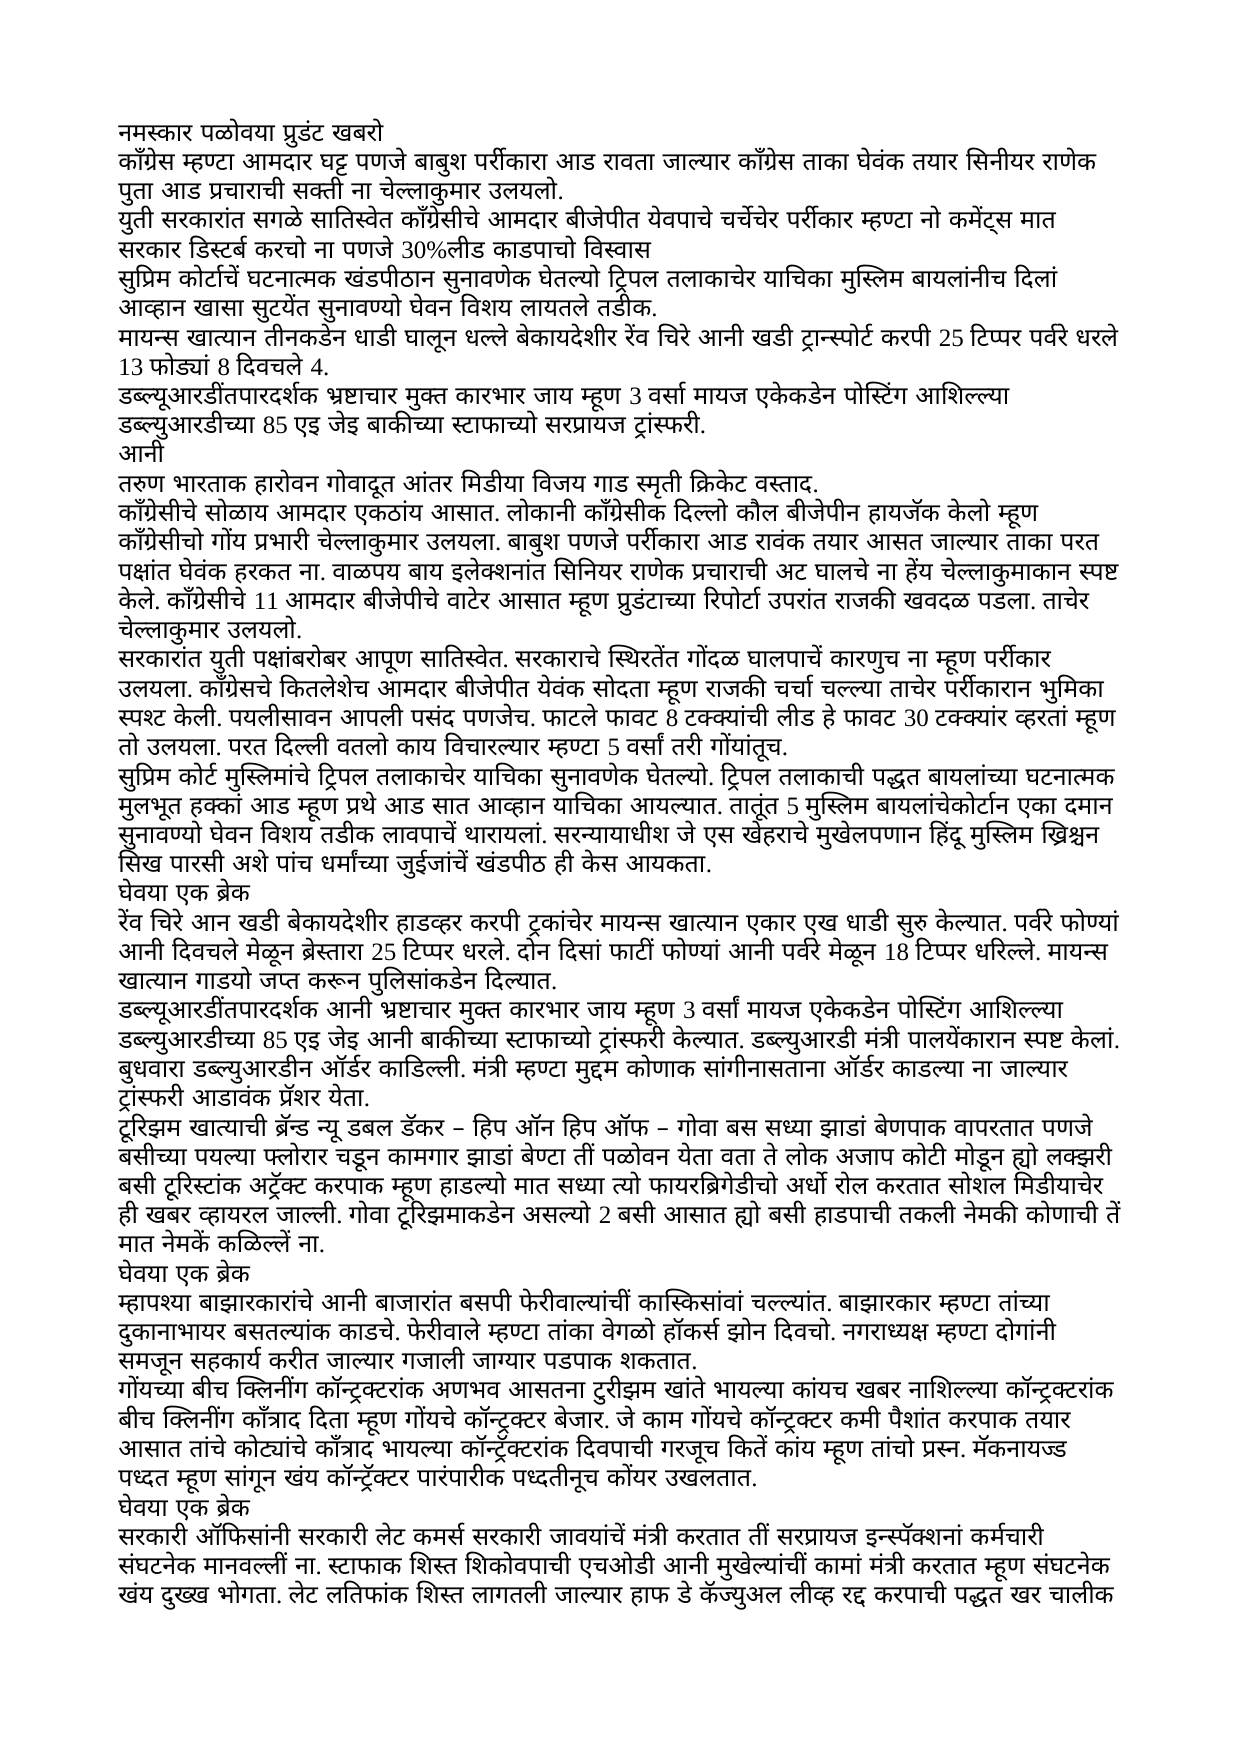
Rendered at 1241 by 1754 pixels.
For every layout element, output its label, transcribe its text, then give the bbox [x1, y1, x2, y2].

text सरकारांत युती पक्षांबरोबर आपूण सातिस्वेत. सरकाराचे स्थिरतेंत गोंदळ घालपाचें कारणुच ना म्हूण पर्रीकार उलयला. काँग्रेसचे कितलेशेच आमदार बीजेपीत येवंक सोदता म्हूण राजकी चर्चा चल्ल्या ताचेर पर्रीकारान भुमिका स्पश्ट केली. पयलीसावन आपली पसंद पणजेच. फाटले फावट 8 टक्क्यांची लीड हे फावट 30 टक्क्यांर व्हरतां म्हूण तो उलयला. परत दिल्ली वतलो काय विचारल्यार म्हण्टा 5 वर्सां तरी गोंयांतूच. [118, 644, 1122, 762]
text डब्ल्यूआरडींतपारदर्शक भ्रष्टाचार मुक्त कारभार जाय म्हूण 3 वर्सा मायज एकेकडेन पोस्टिंग आशिल्ल्या डब्ल्युआरडीच्या 85 एइ जेइ बाकीच्या स्टाफाच्यो सरप्रायज ट्रांस्फरी. [118, 381, 1122, 440]
text रेंव चिरे आन खडी बेकायदेशीर हाडव्हर करपी ट्रकांचेर मायन्स खात्यान एकार एख धाडी सुरु केल्यात. पर्वरे फोण्यां आनी दिवचले मेळून ब्रेस्तारा 25 टिप्पर धरले. दोन दिसां फाटीं फोण्यां आनी पर्वरे मेळून 18 टिप्पर धरिल्ले. मायन्स खात्यान गाडयो जप्त करून पुलिसांकडेन दिल्यात. [118, 908, 1122, 996]
text घेवया एक ब्रेक [118, 879, 1122, 908]
text काँग्रेसीचे सोळाय आमदार एकठांय आसात. लोकानी काँग्रेसीक दिल्लो कौल बीजेपीन हायजॅक केलो म्हूण काँग्रेसीचो गोंय प्रभारी चेल्लाकुमार उलयला. बाबुश पणजे पर्रीकारा आड रावंक तयार आसत जाल्यार ताका परत पक्षांत घेवंक हरकत ना. वाळपय बाय इलेक्शनांत सिनियर राणेक प्रचाराची अट घालचे ना हेंय चेल्लाकुमाकान स्पष्ट केले. काँग्रेसीचे 11 आमदार बीजेपीचे वाटेर आसात म्हूण प्रुडंटाच्या रिपोर्टा उपरांत राजकी खवदळ पडला. ताचेर चेल्लाकुमार उलयलो. [118, 498, 1122, 644]
text म्हापश्या बाझारकारांचे आनी बाजारांत बसपी फेरीवाल्यांचीं कास्किसांवां चल्ल्यांत. बाझारकार म्हण्टा तांच्या दुकानाभायर बसतल्यांक काडचे. फेरीवाले म्हण्टा तांका वेगळो हॉकर्स झोन दिवचो. नगराध्यक्ष म्हण्टा दोगांनी समजून सहकार्य करीत जाल्यार गजाली जाग्यार पडपाक शकतात. [118, 1288, 1122, 1376]
text सरकारी ऑफिसांनी सरकारी लेट कमर्स सरकारी जावयांचें मंत्री करतात तीं सरप्रायज इन्स्पॅक्शनां कर्मचारी संघटनेक मानवल्लीं ना. स्टाफाक शिस्त शिकोवपाची एचओडी आनी मुखेल्यांचीं कामां मंत्री करतात म्हूण संघटनेक खंय दुख्ख भोगता. लेट लतिफांक शिस्त लागतली जाल्यार हाफ डे कॅज्युअल लीव्ह रद्द करपाची पद्धत खर चालीक [118, 1522, 1122, 1609]
text घेवया एक ब्रेक [118, 1259, 1122, 1288]
text सुप्रिम कोर्ट मुस्लिमांचे ट्रिपल तलाकाचेर याचिका सुनावणेक घेतल्यो. ट्रिपल तलाकाची पद्धत बायलांच्या घटनात्मक मुलभूत हक्कां आड म्हूण प्रथे आड सात आव्हान याचिका आयल्यात. तातूंत 5 मुस्लिम बायलांचेकोर्टान एका दमान सुनावण्यो घेवन विशय तडीक लावपाचें थारायलां. सरन्यायाधीश जे एस खेहराचे मुखेलपणान हिंदू मुस्लिम ख्रिश्चन सिख पारसी अशे पांच धर्मांच्या जुईजांचें खंडपीठ ही केस आयकता. [118, 762, 1122, 879]
text गोंयच्या बीच क्लिनींग कॉन्ट्रक्टरांक अणभव आसतना टुरीझम खांते भायल्या कांयच खबर नाशिल्ल्या कॉन्ट्रक्टरांक बीच क्लिनींग काँत्राद दिता म्हूण गोंयचे कॉन्ट्रक्टर बेजार. जे काम गोंयचे कॉन्ट्रक्टर कमी पैशांत करपाक तयार आसात तांचे कोट्यांचे कॉंत्राद भायल्या कॉन्ट्रॅक्टरांक दिवपाची गरजूच कितें कांय म्हूण तांचो प्रस्न. मॅकनायज्ड पध्दत म्हूण सांगून खंय कॉन्ट्रॅक्टर पारंपारीक पध्दतीनूच कोंयर उखलतात. [118, 1376, 1122, 1493]
text सुप्रिम कोर्टाचें घटनात्मक खंडपीठान सुनावणेक घेतल्यो ट्रिपल तलाकाचेर याचिका मुस्लिम बायलांनीच दिलां आव्हान खासा सुटयेंत सुनावण्यो घेवन विशय लायतले तडीक. [118, 264, 1122, 323]
text तरुण भारताक हारोवन गोवादूत आंतर मिडीया विजय गाड स्मृती क्रिकेट वस्ताद. [118, 469, 1122, 498]
text टूरिझम खात्याची ब्रॅन्ड न्यू डबल डॅकर – हिप ऑन हिप ऑफ – गोवा बस सध्या झाडां बेणपाक वापरतात पणजे बसीच्या पयल्या फ्लोरार चडून कामगार झाडां बेण्टा तीं पळोवन येता वता ते लोक अजाप कोटी मोडून ह्यो लक्झरी बसी टूरिस्टांक अट्रॅक्ट करपाक म्हूण हाडल्यो मात सध्या त्यो फायरब्रिगेडीचो अर्धो रोल करतात सोशल मिडीयाचेर ही खबर व्हायरल जाल्ली. गोवा टूरिझमाकडेन असल्यो 2 बसी आसात ह्यो बसी हाडपाची तकली नेमकी कोणाची तें मात नेमकें कळिल्लें ना. [118, 1113, 1122, 1259]
text नमस्कार पळोवया प्रुडंट खबरो [118, 118, 1122, 147]
text आनी [118, 440, 1122, 469]
text डब्ल्यूआरडींतपारदर्शक आनी भ्रष्टाचार मुक्त कारभार जाय म्हूण 3 वर्सां मायज एकेकडेन पोस्टिंग आशिल्ल्या डब्ल्युआरडीच्या 85 एइ जेइ आनी बाकीच्या स्टाफाच्यो ट्रांस्फरी केल्यात. डब्ल्युआरडी मंत्री पालयेंकारान स्पष्ट केलां. बुधवारा डब्ल्युआरडीन ऑर्डर काडिल्ली. मंत्री म्हण्टा मुद्दम कोणाक सांगीनासताना ऑर्डर काडल्या ना जाल्यार ट्रांस्फरी आडावंक प्रॅशर येता. [118, 996, 1122, 1113]
text घेवया एक ब्रेक [118, 1493, 1122, 1522]
text काँग्रेस म्हण्टा आमदार घट्ट पणजे बाबुश पर्रीकारा आड रावता जाल्यार काँग्रेस ताका घेवंक तयार सिनीयर राणेक पुता आड प्रचाराची सक्ती ना चेल्लाकुमार उलयलो. [118, 147, 1122, 206]
text मायन्स खात्यान तीनकडेन धाडी घालून धल्ले बेकायदेशीर रेंव चिरे आनी खडी ट्रान्स्पोर्ट करपी 25 टिप्पर पर्वरे धरले 13 फोड्यां 8 दिवचले 4. [118, 323, 1122, 381]
text युती सरकारांत सगळे सातिस्वेत काँग्रेसीचे आमदार बीजेपीत येवपाचे चर्चेचेर पर्रीकार म्हण्टा नो कमेंट्स मात सरकार डिस्टर्ब करचो ना पणजे 30%लीड काडपाचो विस्वास [118, 206, 1122, 264]
